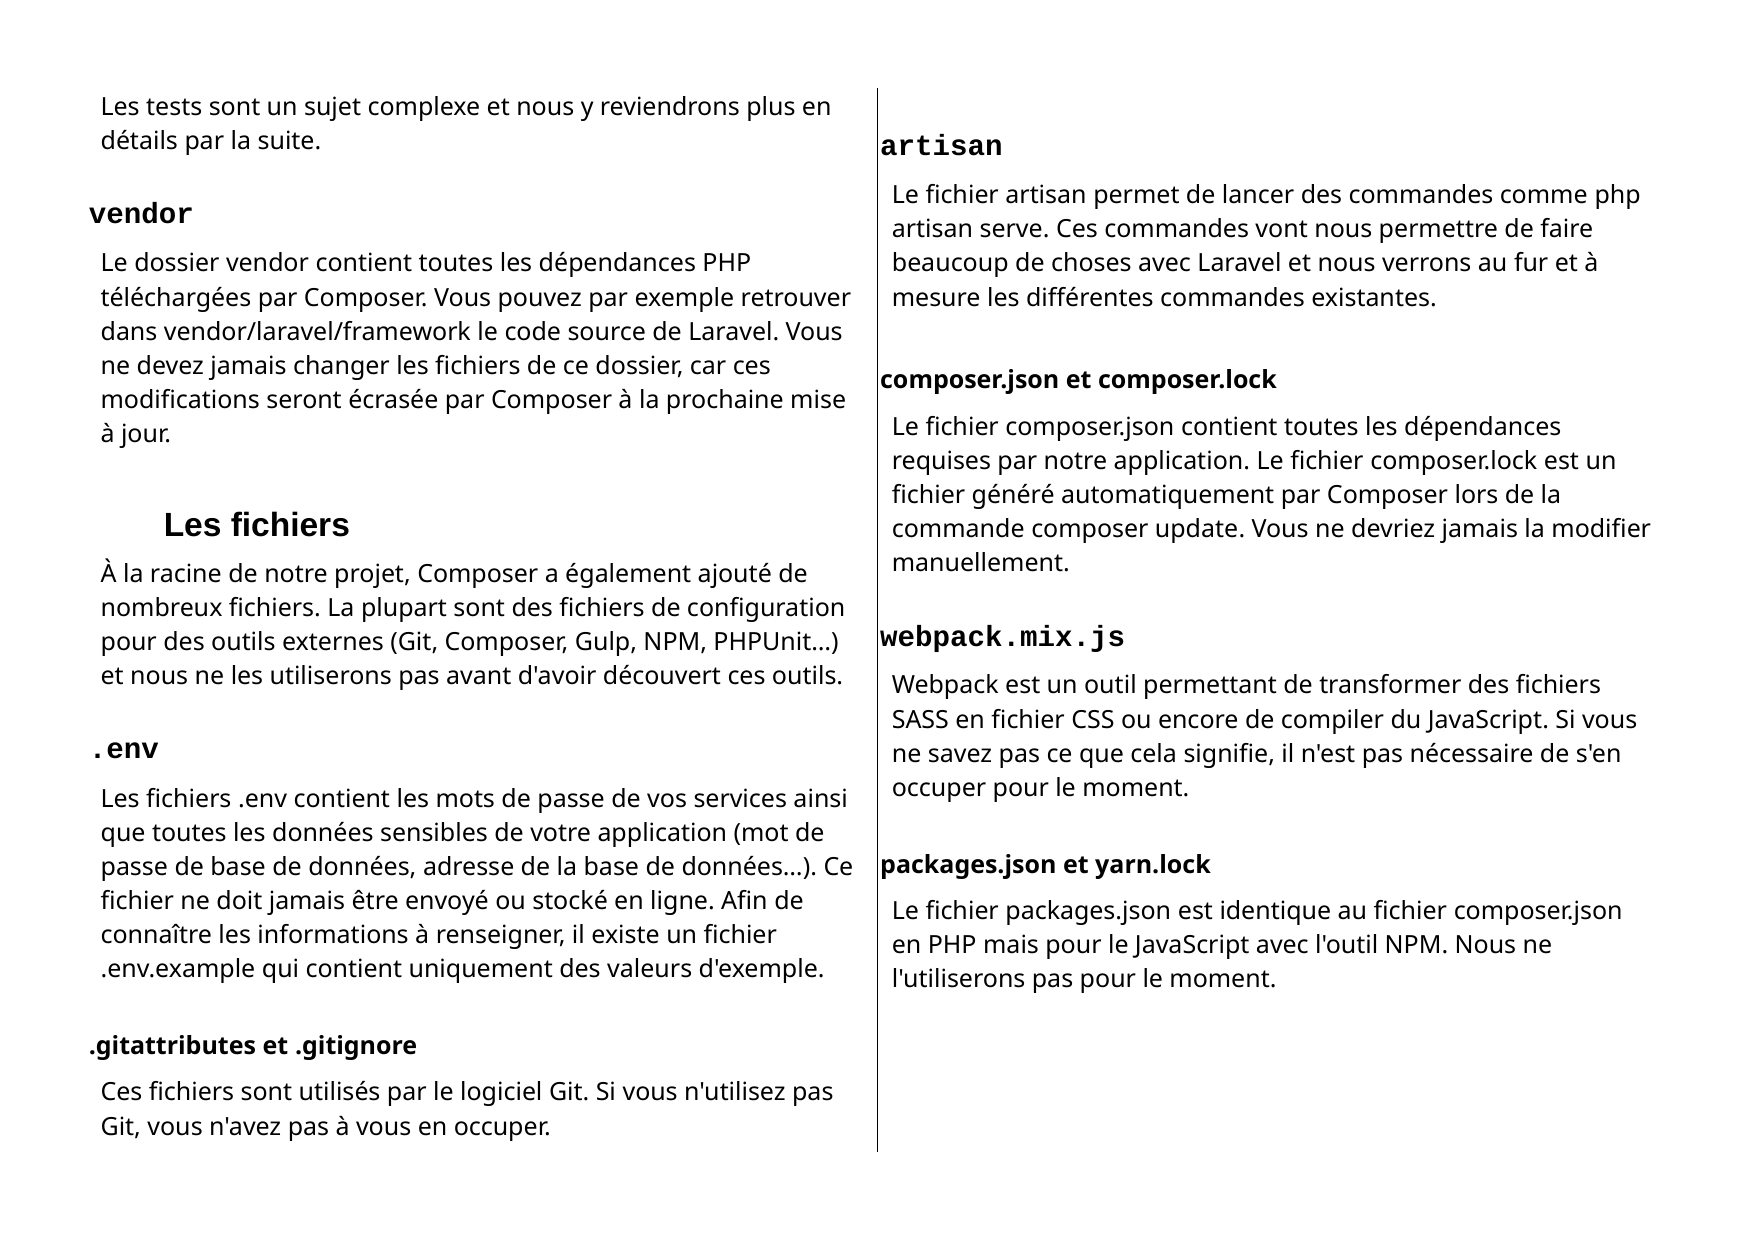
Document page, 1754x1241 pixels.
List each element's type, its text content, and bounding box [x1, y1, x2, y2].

subtitle webpack.mix.js [880, 622, 1665, 655]
subtitle Les fichiers [163, 504, 874, 543]
subtitle composer.json et composer.lock [880, 362, 1665, 396]
subtitle artisan [880, 131, 1665, 164]
text Le fichier composer.json contient toutes les dépendances requises par notre application. Le fichier composer.lock est un fichier généré automatiquement par Composer lors de la commande composer update. Vous ne devriez jamais la modifier manuellement. [892, 408, 1654, 579]
subtitle vendor [88, 199, 874, 233]
subtitle .env [88, 735, 874, 768]
text Ces fichiers sont utilisés par le logiciel Git. Si vous n'utilisez pas Git, vous n'avez pas à vous en occuper. [100, 1074, 862, 1142]
text Le dossier vendor contient toutes les dépendances PHP téléchargées par Composer. Vous pouvez par exemple retrouver dans vendor/laravel/framework le code source de Laravel. Vous ne devez jamais changer les fichiers de ce dossier, car ces modifications seront écrasée par Composer à la prochaine mise à jour. [100, 245, 862, 449]
text Les fichiers .env contient les mots de passe de vos services ainsi que toutes les données sensibles de votre application (mot de passe de base de données, adresse de la base de données…). Ce fichier ne doit jamais être envoyé ou stocké en ligne. Afin de connaître les informations à renseigner, il existe un fichier .env.example qui contient uniquement des valeurs d'exemple. [100, 780, 862, 984]
text À la racine de notre projet, Composer a également ajouté de nombreux fichiers. La plupart sont des fichiers de configuration pour des outils externes (Git, Composer, Gulp, NPM, PHPUnit…) et nous ne les utiliserons pas avant d'avoir découvert ces outils. [100, 556, 862, 692]
text Les tests sont un sujet complexe et nous y reviendrons plus en détails par la suite. [100, 88, 862, 157]
subtitle packages.json et yarn.lock [880, 846, 1665, 880]
text Webpack est un outil permettant de transformer des fichiers SASS en fichier CSS ou encore de compiler du JavaScript. Si vous ne savez pas ce que cela signifie, il n'est pas nécessaire de s'en occuper pour le moment. [892, 667, 1654, 803]
subtitle .gitattributes et .gitignore [88, 1027, 874, 1062]
text Le fichier packages.json est identique au fichier composer.json en PHP mais pour le JavaScript avec l'outil NPM. Nous ne l'utiliserons pas pour le moment. [892, 893, 1654, 995]
text Le fichier artisan permet de lancer des commandes comme php artisan serve. Ces commandes vont nous permettre de faire beaucoup de choses avec Laravel et nous verrons au fur et à mesure les différentes commandes existantes. [892, 177, 1654, 313]
